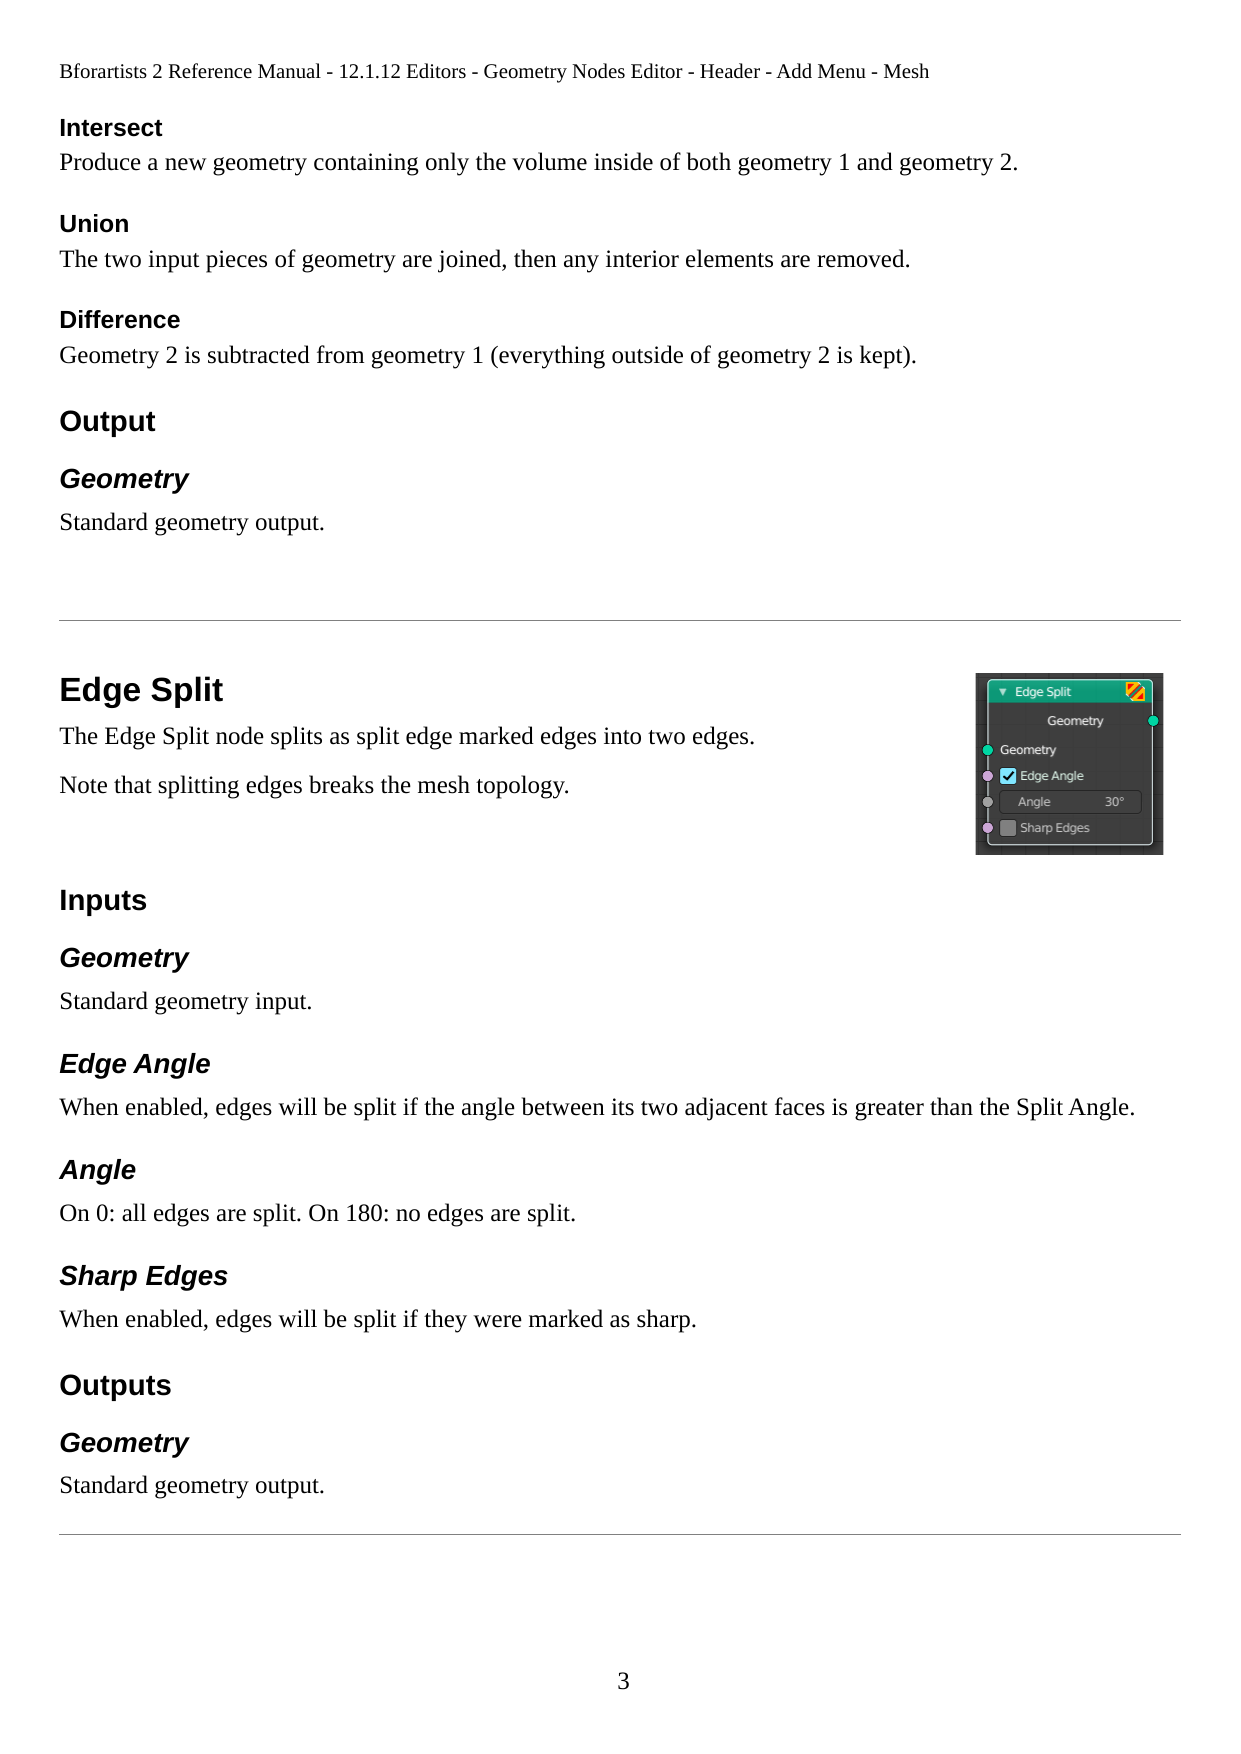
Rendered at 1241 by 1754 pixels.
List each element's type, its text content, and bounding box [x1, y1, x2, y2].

subtitle Union [59, 209, 1181, 237]
subtitle Edge Split [59, 670, 1181, 709]
text The two input pieces of geometry are joined, then any interior elements are removed. [59, 244, 1181, 272]
subtitle Sharp Edges [59, 1259, 1181, 1291]
text When enabled, edges will be split if they were marked as sharp. [59, 1304, 1181, 1333]
subtitle Angle [59, 1153, 1181, 1185]
subtitle Edge Angle [59, 1048, 1181, 1079]
subtitle Intersect [59, 113, 1181, 141]
subtitle Geometry [59, 462, 1181, 494]
text Note that splitting edges breaks the mesh topology. [59, 770, 975, 799]
subtitle Output [59, 404, 1181, 437]
subtitle Outputs [59, 1367, 1181, 1401]
text Geometry 2 is subtracted from geometry 1 (everything outside of geometry 2 is kept). [59, 340, 1181, 369]
text Standard geometry output. [59, 507, 1181, 536]
picture [975, 673, 1164, 855]
text Standard geometry input. [59, 986, 1181, 1015]
text When enabled, edges will be split if the angle between its two adjacent faces is greater than the Split Angle. [59, 1092, 1181, 1121]
subtitle Difference [59, 305, 1181, 334]
text Produce a new geometry containing only the volume inside of both geometry 1 and geometry 2. [59, 147, 1181, 176]
subtitle Geometry [59, 942, 1181, 973]
subtitle Inputs [59, 883, 1181, 917]
subtitle Geometry [59, 1426, 1181, 1458]
text Standard geometry output. [59, 1471, 1181, 1499]
text On 0: all edges are split. On 180: no edges are split. [59, 1198, 1181, 1227]
text The Edge Split node splits as split edge marked edges into two edges. [59, 721, 975, 750]
